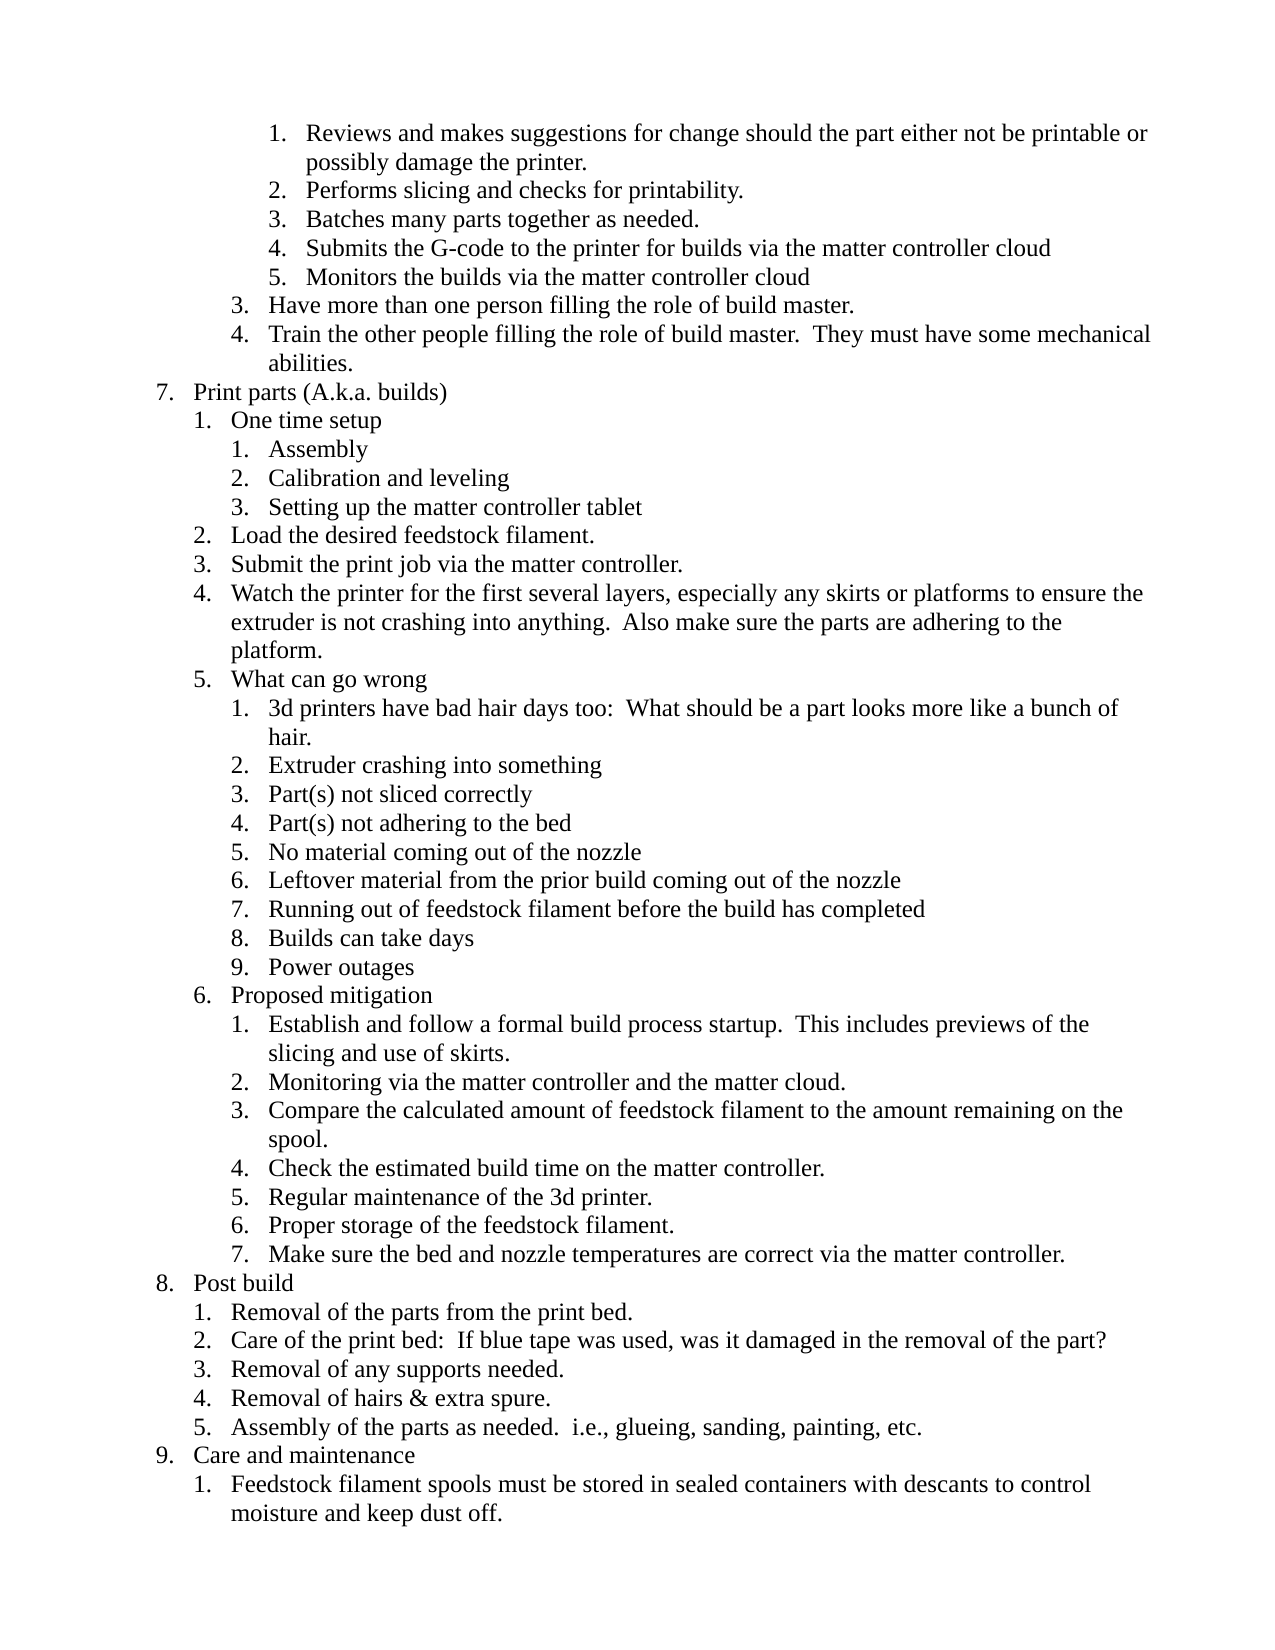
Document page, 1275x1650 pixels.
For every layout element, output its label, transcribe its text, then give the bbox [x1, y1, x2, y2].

list Proper storage of the feedstock filament. [231, 1211, 1157, 1239]
list No material coming out of the nozzle [231, 837, 1157, 866]
list Regular maintenance of the 3d printer. [231, 1182, 1157, 1211]
list Make sure the bed and nozzle temperatures are correct via the matter controller. [231, 1239, 1157, 1268]
list Print parts (A.k.a. builds) [156, 377, 1157, 406]
list Reviews and makes suggestions for change should the part either not be printable or possibly damage the printer. [268, 118, 1157, 176]
list Compare the calculated amount of feedstock filament to the amount remaining on the spool. [231, 1096, 1157, 1153]
list Leftover material from the prior build coming out of the nozzle [231, 866, 1157, 894]
list Setting up the matter controller tablet [231, 492, 1157, 521]
list Removal of any supports needed. [193, 1354, 1157, 1383]
list Power outages [231, 952, 1157, 981]
list One time setup [193, 406, 1157, 434]
list Care of the print bed: If blue tape was used, was it damaged in the removal of the part? [193, 1326, 1157, 1354]
list Care and maintenance [156, 1441, 1157, 1469]
list Feedstock filament spools must be stored in sealed containers with descants to control moisture and keep dust off. [193, 1469, 1157, 1527]
list Monitors the builds via the matter controller cloud [268, 262, 1157, 291]
list Establish and follow a formal build process startup. This includes previews of the slicing and use of skirts. [231, 1009, 1157, 1067]
list Removal of hairs & extra spure. [193, 1383, 1157, 1412]
list Check the estimated build time on the matter controller. [231, 1153, 1157, 1182]
list Removal of the parts from the print bed. [193, 1297, 1157, 1326]
list Submit the print job via the matter controller. [193, 549, 1157, 578]
list Post build [156, 1268, 1157, 1297]
list Performs slicing and checks for printability. [268, 176, 1157, 204]
list 3d printers have bad hair days too: What should be a part looks more like a bunch of hair. [231, 693, 1157, 751]
list Batches many parts together as needed. [268, 204, 1157, 233]
list Builds can take days [231, 923, 1157, 952]
list What can go wrong [193, 664, 1157, 693]
list Monitoring via the matter controller and the matter cloud. [231, 1067, 1157, 1096]
list Load the desired feedstock filament. [193, 521, 1157, 549]
list Submits the G-code to the printer for builds via the matter controller cloud [268, 233, 1157, 262]
list Extruder crashing into something [231, 751, 1157, 779]
list Train the other people filling the role of build master. They must have some mechanical abilities. [231, 319, 1157, 377]
list Part(s) not sliced correctly [231, 779, 1157, 808]
list Running out of feedstock filament before the build has completed [231, 894, 1157, 923]
list Have more than one person filling the role of build master. [231, 291, 1157, 319]
list Part(s) not adhering to the bed [231, 808, 1157, 837]
list Proposed mitigation [193, 981, 1157, 1009]
list Assembly [231, 434, 1157, 463]
list Assembly of the parts as needed. i.e., glueing, sanding, painting, etc. [193, 1412, 1157, 1441]
list Watch the printer for the first several layers, especially any skirts or platforms to ensure the extruder is not crashing into anything. Also make sure the parts are adhering to the platform. [193, 578, 1157, 664]
list Calibration and leveling [231, 463, 1157, 492]
